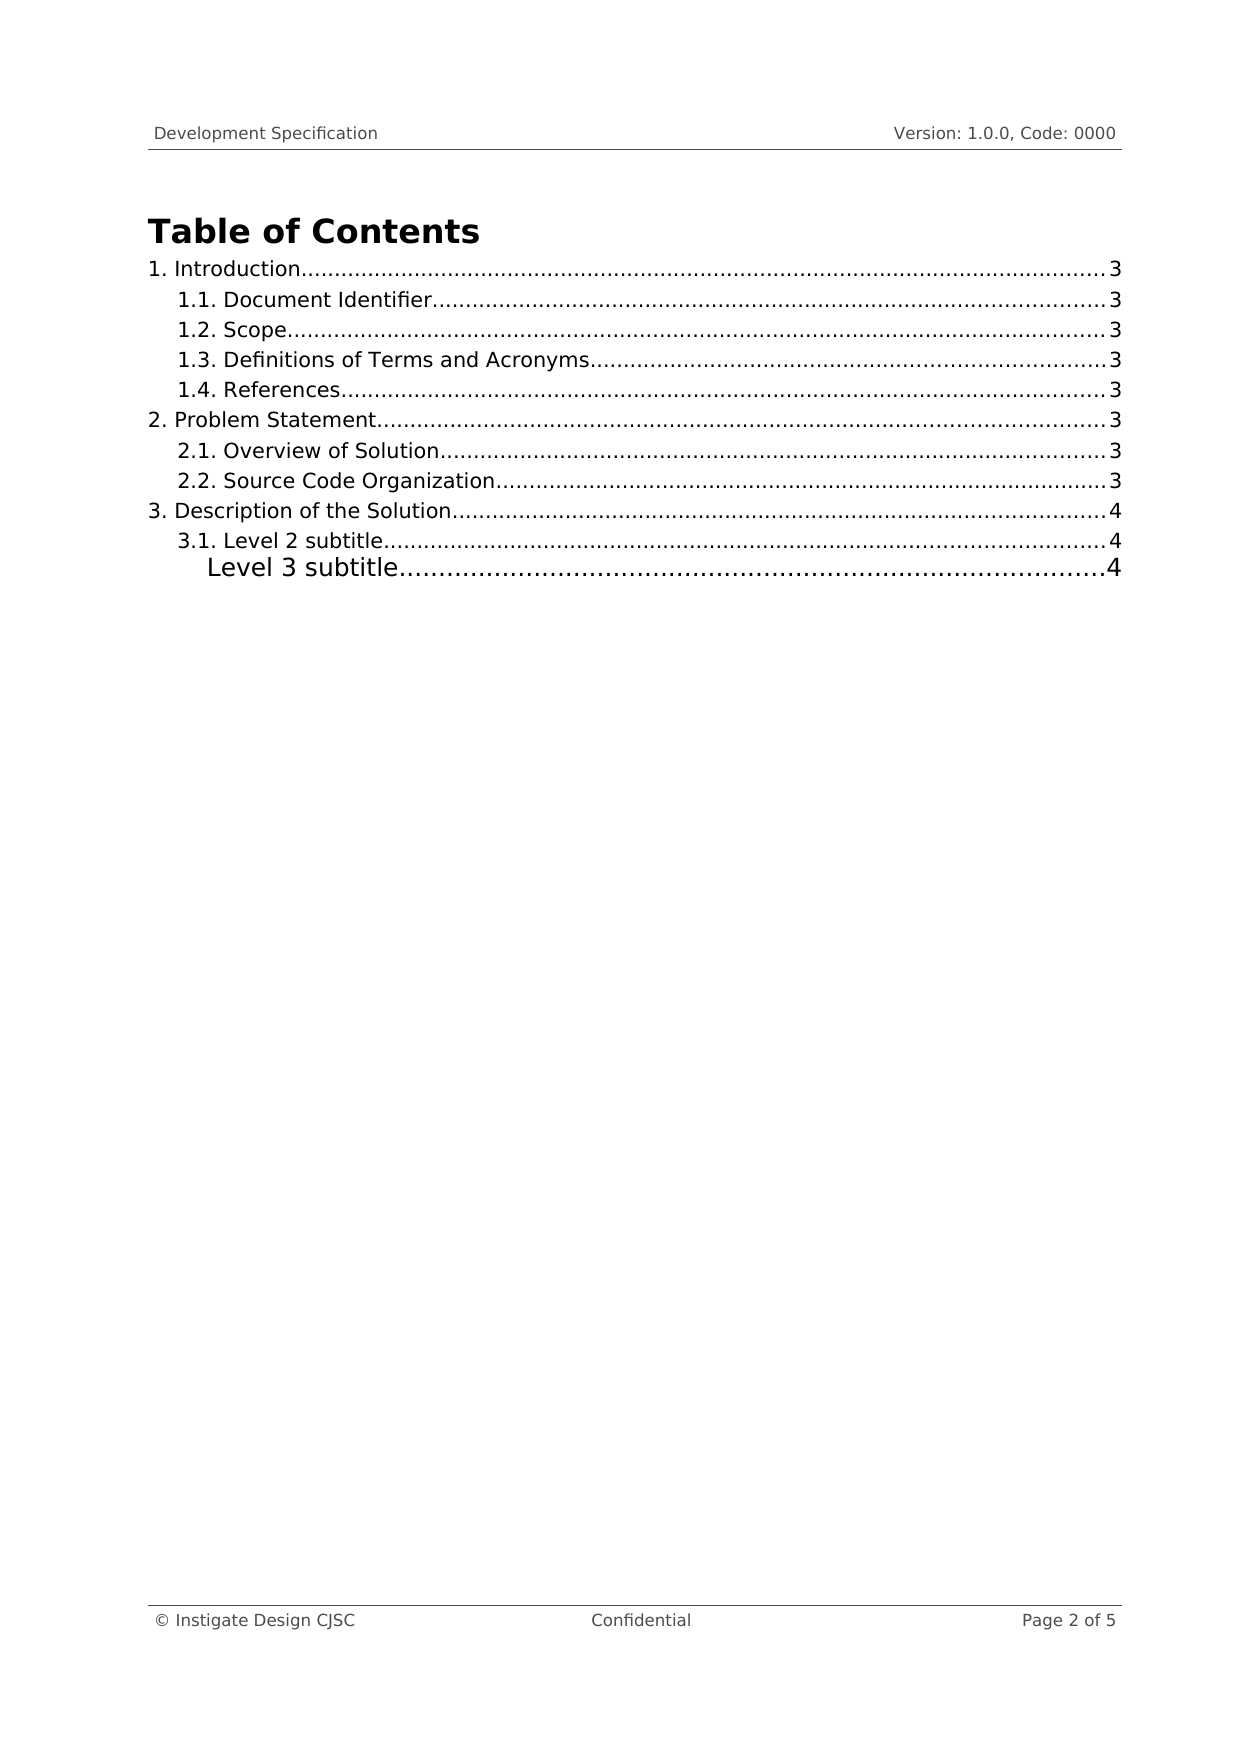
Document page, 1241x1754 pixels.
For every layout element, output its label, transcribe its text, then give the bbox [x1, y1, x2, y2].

text 3.1. Level 2 subtitle 4 [177, 529, 1122, 554]
text 1. Introduction 3 [148, 257, 1122, 282]
text 2. Problem Statement 3 [148, 408, 1122, 433]
text 1.1. Document Identifier 3 [177, 288, 1122, 312]
text 2.1. Overview of Solution 3 [177, 439, 1122, 463]
text Level 3 subtitle 4 [207, 554, 1122, 583]
text 1.2. Scope 3 [177, 318, 1122, 342]
text 2.2. Source Code Organization 3 [177, 469, 1122, 493]
subtitle Table of Contents [148, 213, 1122, 252]
text 1.3. Definitions of Terms and Acronyms 3 [177, 348, 1122, 372]
text 3. Description of the Solution 4 [148, 499, 1122, 523]
text 1.4. References 3 [177, 378, 1122, 403]
